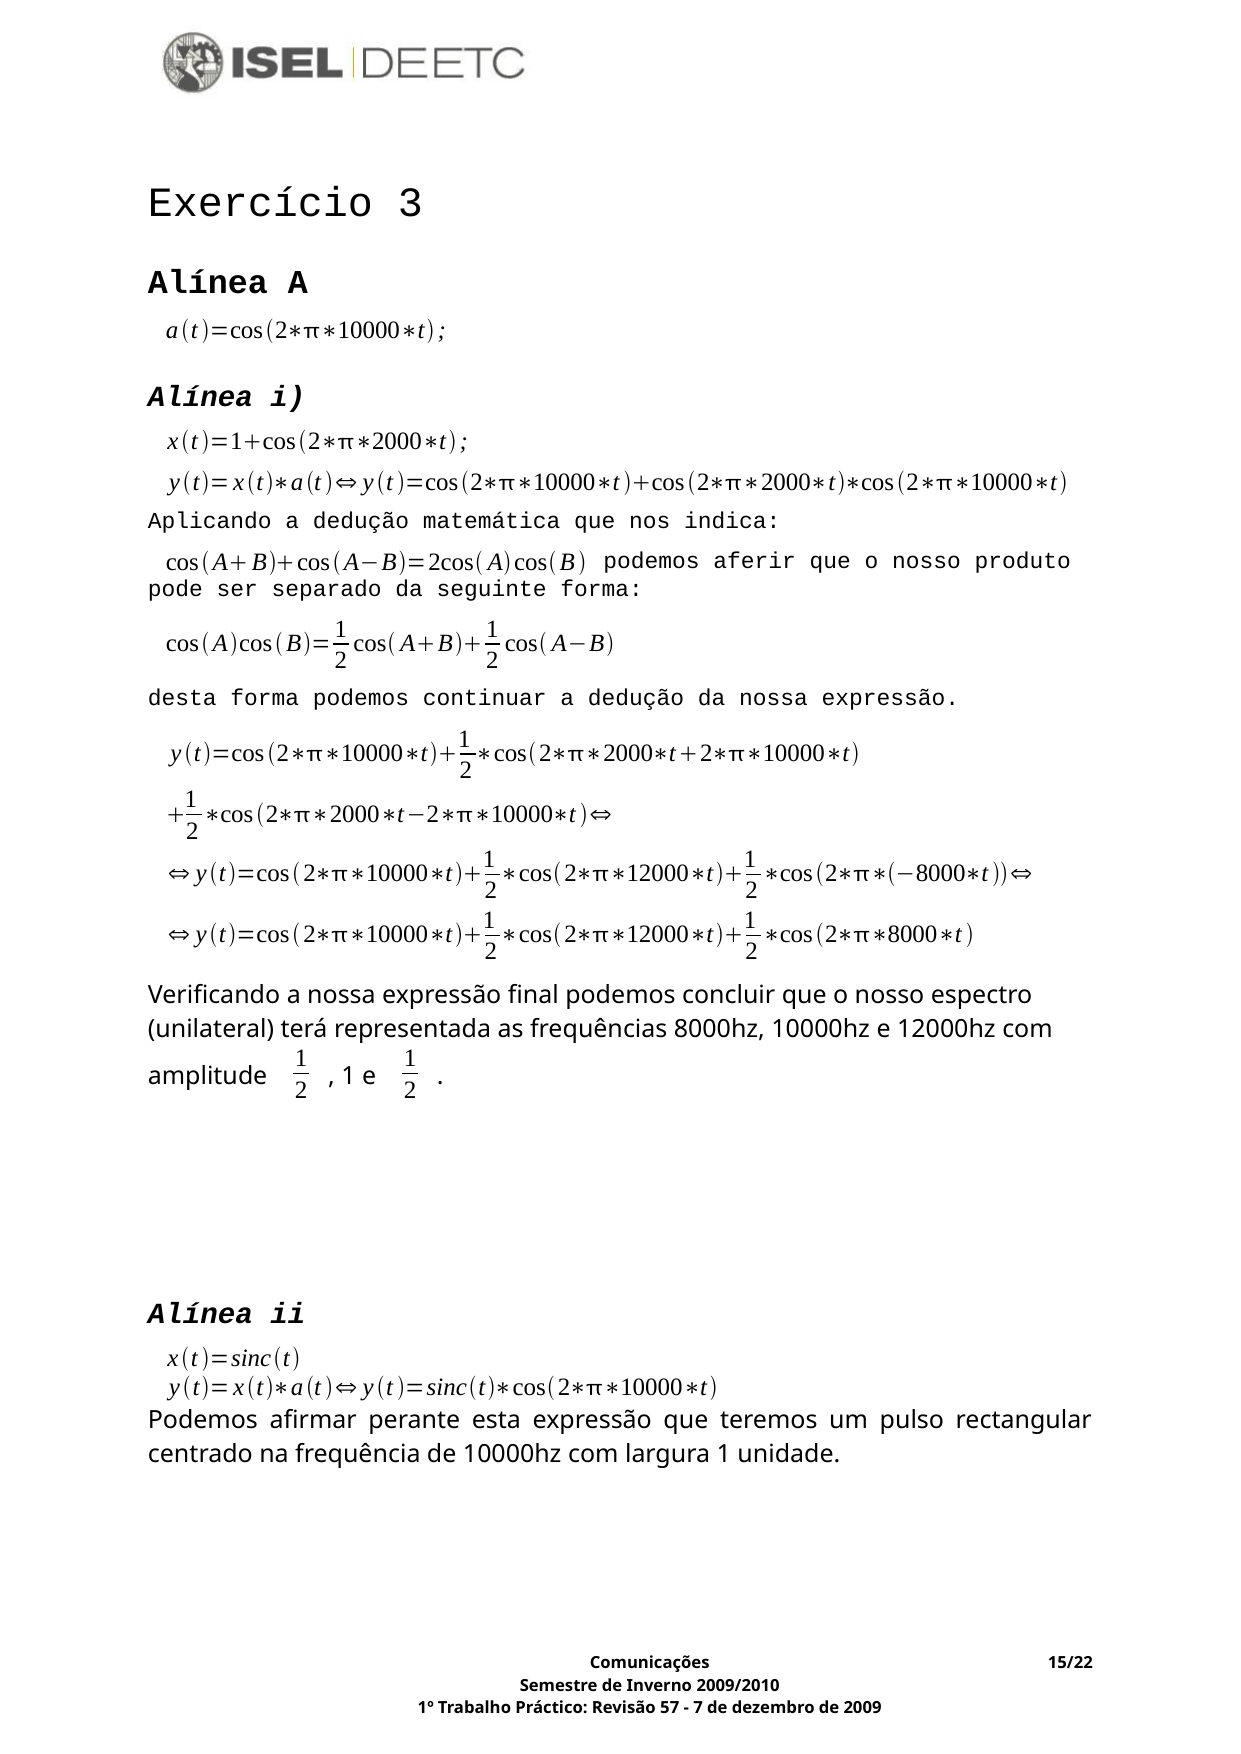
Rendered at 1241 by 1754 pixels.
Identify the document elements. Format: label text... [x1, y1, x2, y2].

subtitle Alínea ii [148, 1299, 1093, 1332]
text (unilateral) terá representada as frequências 8000hz, 10000hz e 12000hz com [148, 1011, 1093, 1045]
text amplitude , 1 e . [148, 1045, 1093, 1104]
text Aplicando a dedução matemática que nos indica: [148, 510, 1093, 536]
subtitle Alínea i) [148, 382, 1093, 415]
picture [153, 17, 555, 118]
subtitle Exercício 3 [148, 181, 1093, 228]
text Verificando a nossa expressão final podemos concluir que o nosso espectro [148, 977, 1093, 1011]
text desta forma podemos continuar a dedução da nossa expressão. [148, 687, 1093, 713]
text podemos aferir que o nosso produto pode ser separado da seguinte forma: [148, 548, 1093, 603]
text Podemos afirmar perante esta expressão que teremos um pulso rectangular centrado na frequência de 10000hz com largura 1 unidade. [148, 1402, 1093, 1470]
subtitle Alínea A [148, 266, 1093, 304]
